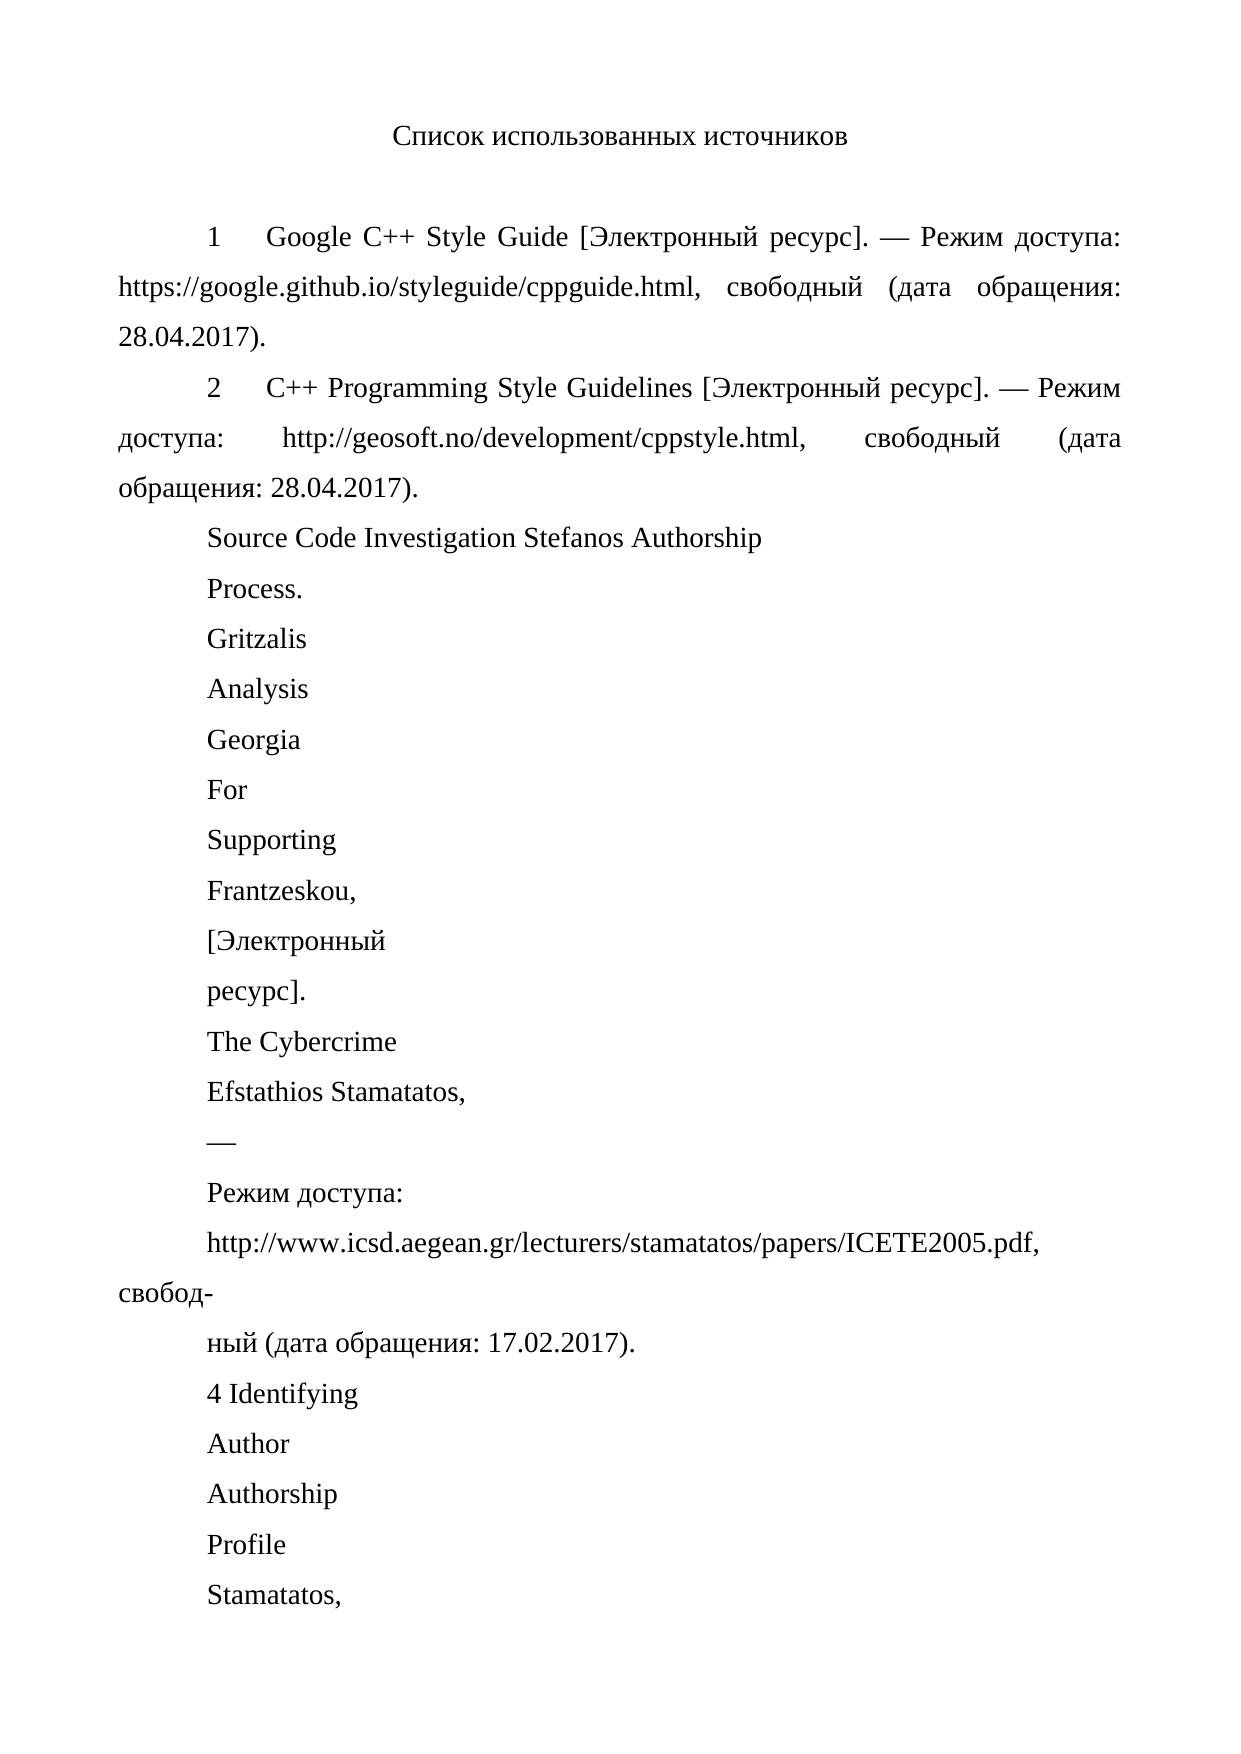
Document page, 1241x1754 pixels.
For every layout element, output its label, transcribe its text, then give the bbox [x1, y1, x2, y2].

text ресурс]. [118, 973, 1122, 1007]
text — [118, 1124, 1122, 1158]
text Profile [118, 1527, 1122, 1560]
text Режим доступа: [118, 1175, 1122, 1208]
list C++ Programming Style Guidelines [Электронный ресурс]. — Режим доступа: http://geosoft.no/development/cppstyle.html, свободный (дата обращения: 28.04.2017). [118, 370, 1122, 504]
text ный (дата обращения: 17.02.2017). [118, 1326, 1122, 1359]
text Stamatatos, [118, 1577, 1122, 1611]
text Список использованных источников [118, 118, 1122, 152]
text Authorship [118, 1477, 1122, 1510]
text 4 Identifying [118, 1376, 1122, 1409]
text Frantzeskou, [118, 873, 1122, 906]
text For [118, 772, 1122, 806]
text [Электронный [118, 923, 1122, 957]
text Author [118, 1426, 1122, 1460]
text Georgia [118, 722, 1122, 755]
text Efstathios Stamatatos, [118, 1074, 1122, 1108]
list Google C++ Style Guide [Электронный ресурс]. — Режим доступа: https://google.github.io/styleguide/cppguide.html, свободный (дата обращения: 28.04.2017). [118, 219, 1122, 353]
text Supporting [118, 822, 1122, 856]
text Analysis [118, 672, 1122, 705]
text Process. [118, 571, 1122, 604]
text Source Code Investigation Stefanos Authorship [118, 521, 1122, 554]
text The Cybercrime [118, 1024, 1122, 1057]
text http://www.icsd.aegean.gr/lecturers/stamatatos/papers/ICETE2005.pdf, свобод- [118, 1225, 1122, 1309]
text Gritzalis [118, 621, 1122, 655]
